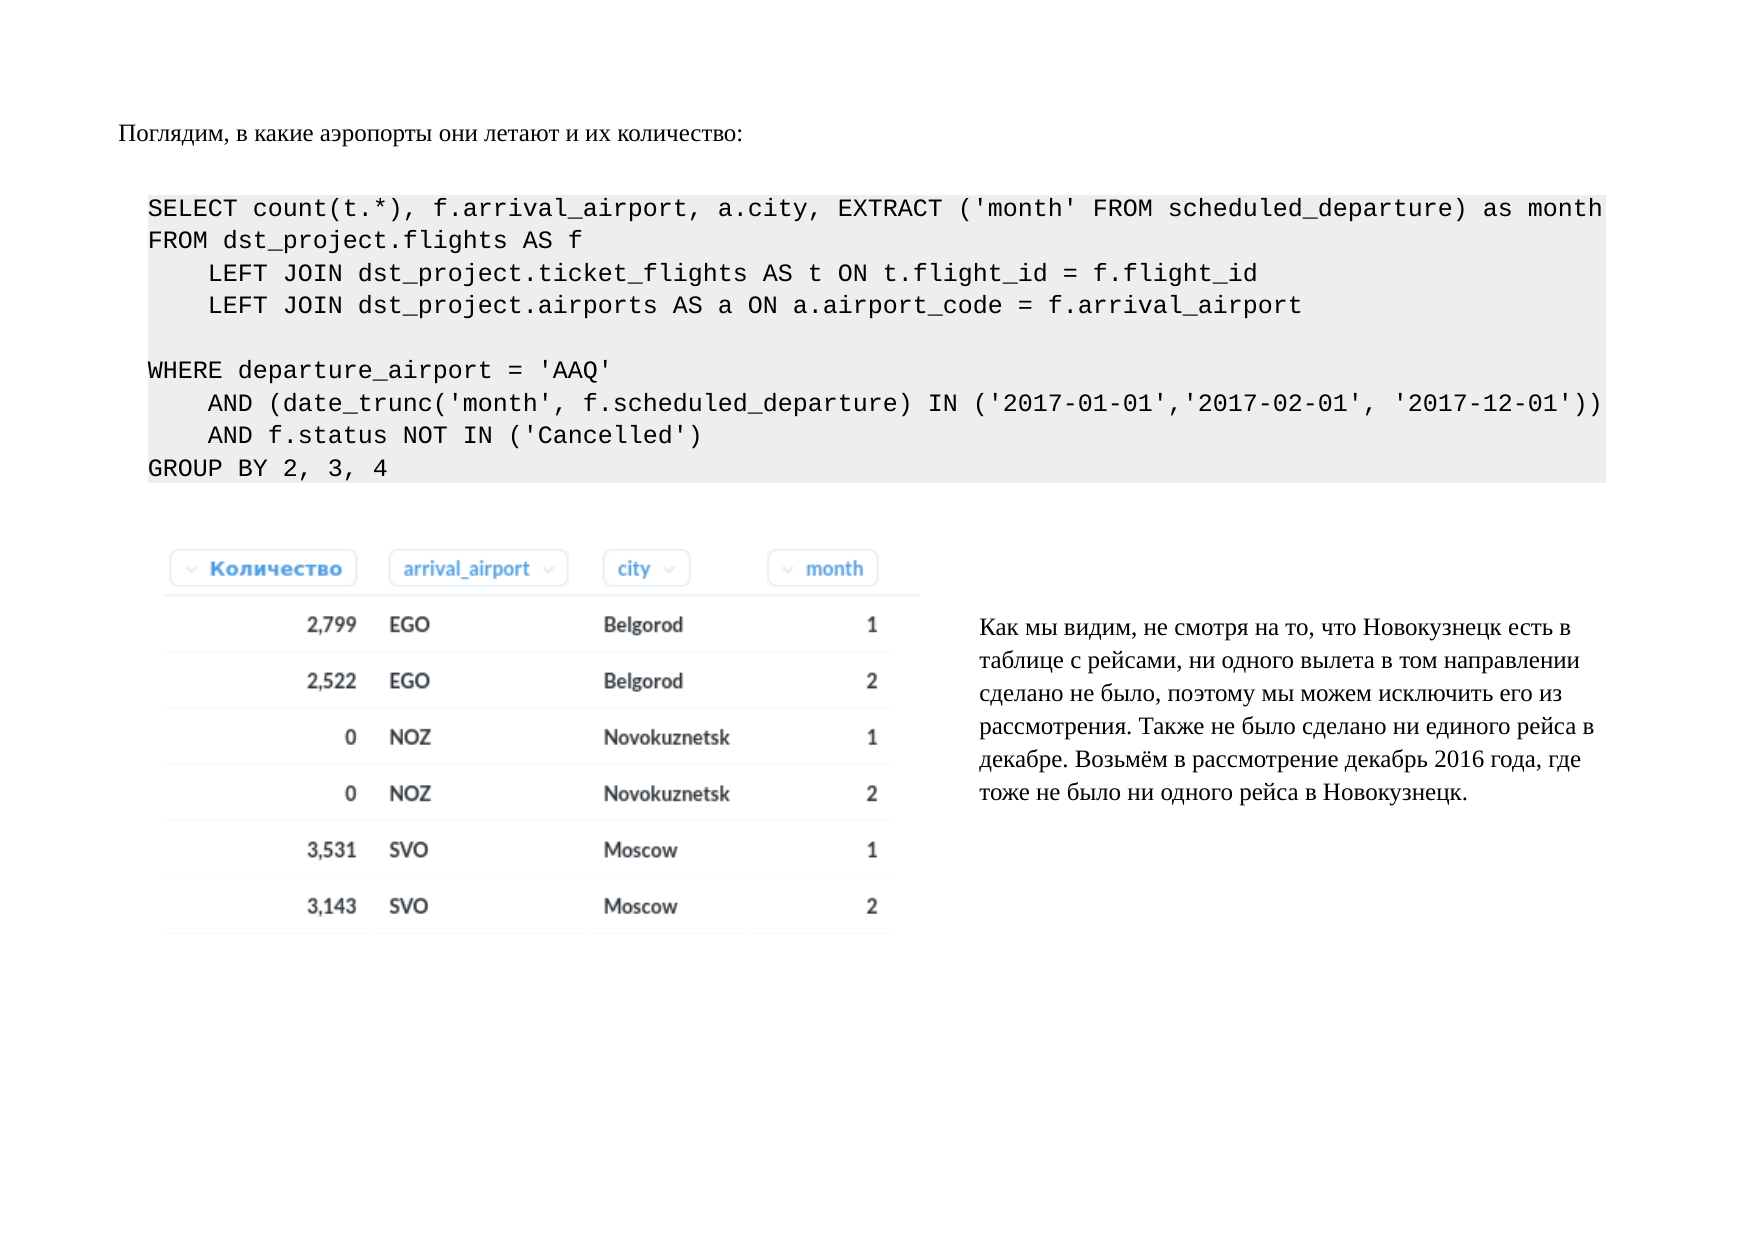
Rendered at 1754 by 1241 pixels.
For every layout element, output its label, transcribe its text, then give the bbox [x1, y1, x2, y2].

text WHERE departure_airport = 'AAQ' [148, 358, 1606, 386]
text AND (date_trunc('month', f.scheduled_departure) IN ('2017-01-01','2017-02-01', '2017-12-01')) [148, 390, 1606, 418]
text LEFT JOIN dst_project.ticket_flights AS t ON t.flight_id = f.flight_id [148, 260, 1606, 288]
text GROUP BY 2, 3, 4 [148, 455, 1606, 483]
text LEFT JOIN dst_project.airports AS a ON a.airport_code = f.arrival_airport [148, 293, 1606, 321]
text FROM dst_project.flights AS f [148, 228, 1606, 256]
text AND f.status NOT IN ('Cancelled') [148, 423, 1606, 451]
text SELECT count(t.*), f.arrival_airport, a.city, EXTRACT ('month' FROM scheduled_departure) as month [148, 195, 1606, 223]
picture [162, 540, 920, 950]
text Как мы видим, не смотря на то, что Новокузнецк есть в таблице с рейсами, ни одного вылета в том направлении сделано не было, поэтому мы можем исключить его из рассмотрения. Также не было сделано ни единого рейса в декабре. Возьмём в рассмотрение декабрь 2016 года, где тоже не было ни одного рейса в Новокузнецк. [920, 612, 1636, 806]
text Поглядим, в какие аэропорты они летают и их количество: [118, 118, 1636, 147]
text [118, 612, 162, 806]
